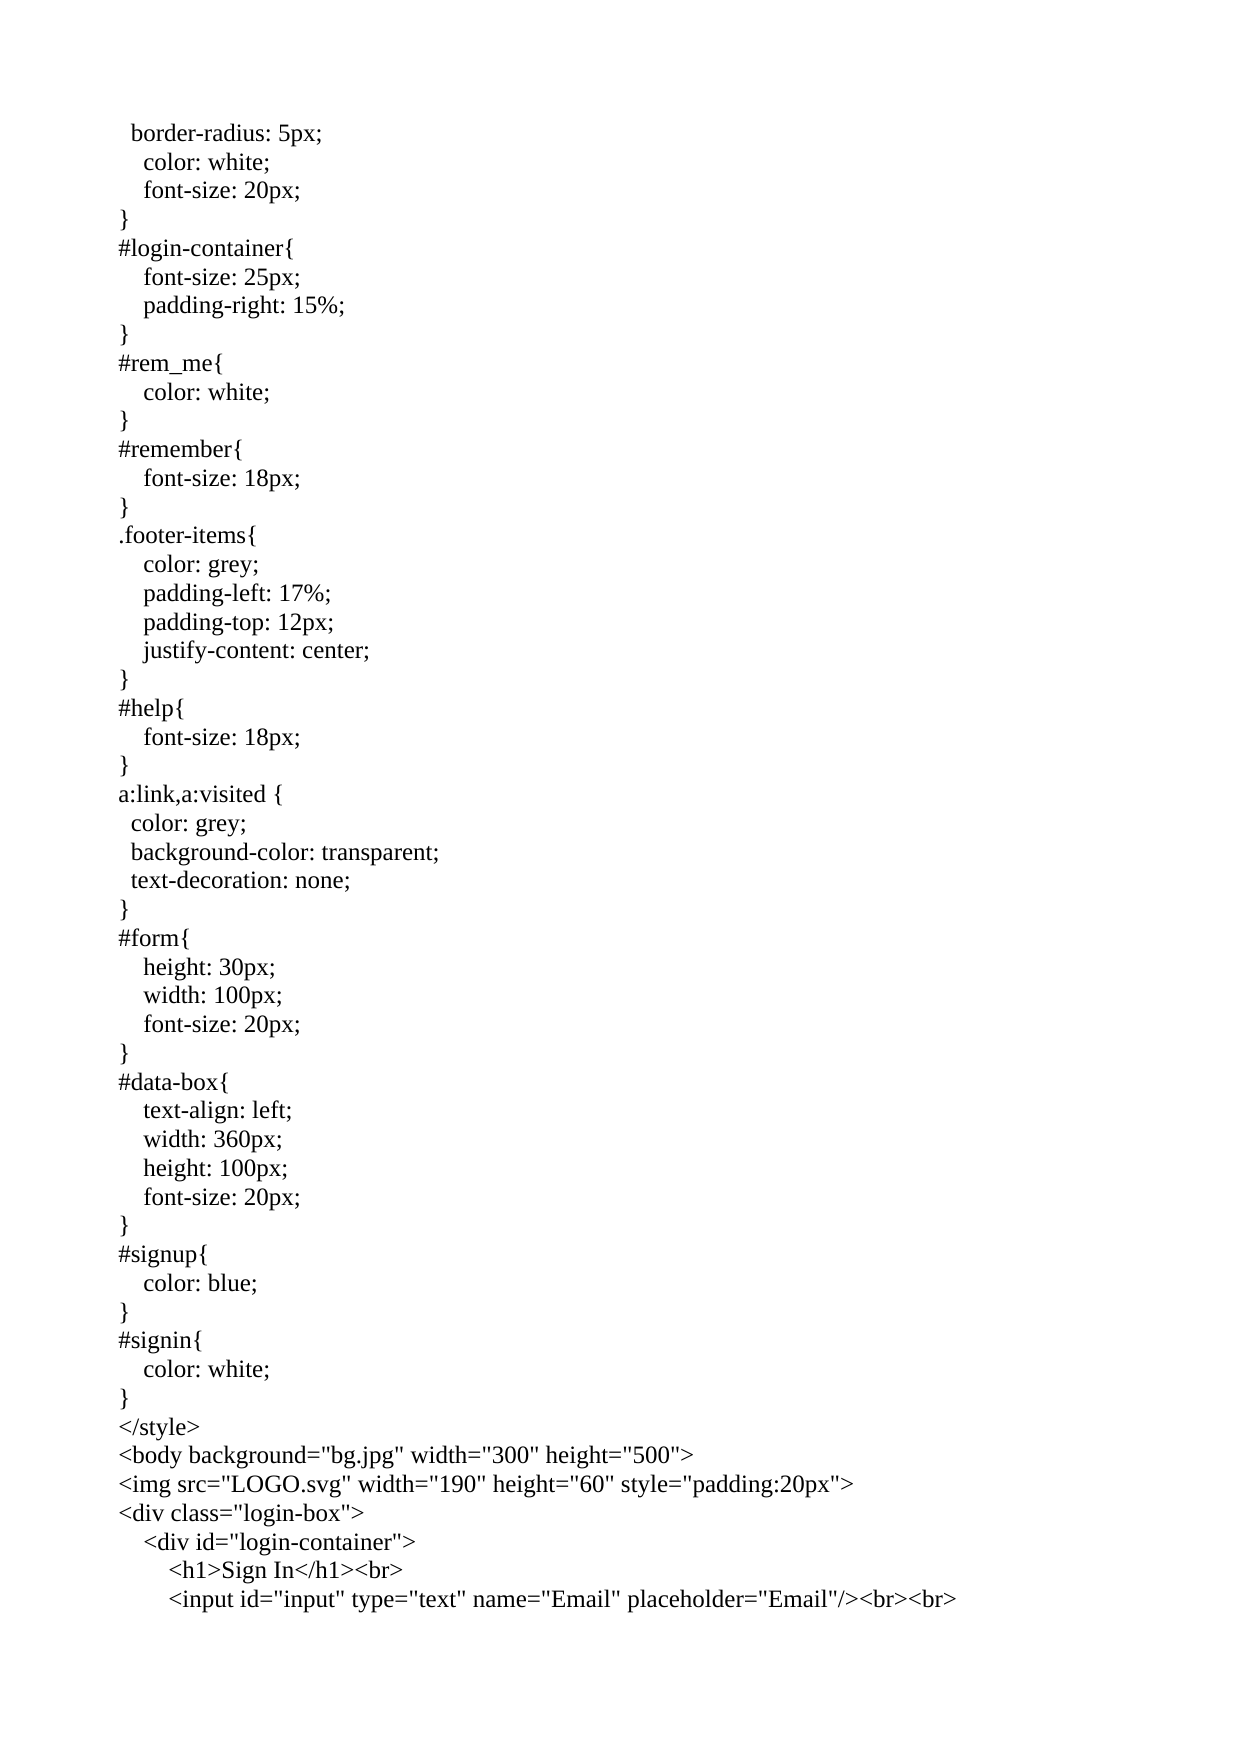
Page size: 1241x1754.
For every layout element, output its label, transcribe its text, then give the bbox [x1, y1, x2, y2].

text #remember{ [118, 434, 1122, 463]
text padding-right: 15%; [118, 291, 1122, 319]
text } [118, 894, 1122, 923]
text border-radius: 5px; [118, 118, 1122, 147]
text font-size: 18px; [118, 722, 1122, 751]
text color: white; [118, 147, 1122, 176]
text width: 100px; [118, 981, 1122, 1009]
text text-decoration: none; [118, 866, 1122, 894]
text } [118, 1211, 1122, 1239]
text height: 30px; [118, 952, 1122, 981]
text justify-content: center; [118, 636, 1122, 664]
text color: blue; [118, 1268, 1122, 1297]
text #data-box{ [118, 1067, 1122, 1096]
text text-align: left; [118, 1096, 1122, 1124]
text color: grey; [118, 808, 1122, 837]
text #form{ [118, 923, 1122, 952]
text #login-container{ [118, 233, 1122, 262]
text height: 100px; [118, 1153, 1122, 1182]
text } [118, 319, 1122, 348]
text #rem_me{ [118, 348, 1122, 377]
text font-size: 18px; [118, 463, 1122, 492]
text <img src="LOGO.svg" width="190" height="60" style="padding:20px"> [118, 1469, 1122, 1498]
text #help{ [118, 693, 1122, 722]
text padding-left: 17%; [118, 578, 1122, 607]
text font-size: 20px; [118, 1009, 1122, 1038]
text color: grey; [118, 549, 1122, 578]
text } [118, 406, 1122, 434]
text #signup{ [118, 1239, 1122, 1268]
text a:link,a:visited { [118, 779, 1122, 808]
text .footer-items{ [118, 521, 1122, 549]
text } [118, 1383, 1122, 1412]
text } [118, 1297, 1122, 1326]
text font-size: 20px; [118, 1182, 1122, 1211]
text } [118, 492, 1122, 521]
text } [118, 751, 1122, 779]
text font-size: 20px; [118, 176, 1122, 204]
text color: white; [118, 1354, 1122, 1383]
text <input id="input" type="text" name="Email" placeholder="Email"/><br><br> [118, 1584, 1122, 1613]
text font-size: 25px; [118, 262, 1122, 291]
text <body background="bg.jpg" width="300" height="500"> [118, 1441, 1122, 1469]
text width: 360px; [118, 1124, 1122, 1153]
text } [118, 204, 1122, 233]
text } [118, 1038, 1122, 1067]
text color: white; [118, 377, 1122, 406]
text } [118, 664, 1122, 693]
text </style> [118, 1412, 1122, 1441]
text #signin{ [118, 1326, 1122, 1354]
text <div class="login-box"> [118, 1498, 1122, 1527]
text padding-top: 12px; [118, 607, 1122, 636]
text <h1>Sign In</h1><br> [118, 1556, 1122, 1584]
text <div id="login-container"> [118, 1527, 1122, 1556]
text background-color: transparent; [118, 837, 1122, 866]
